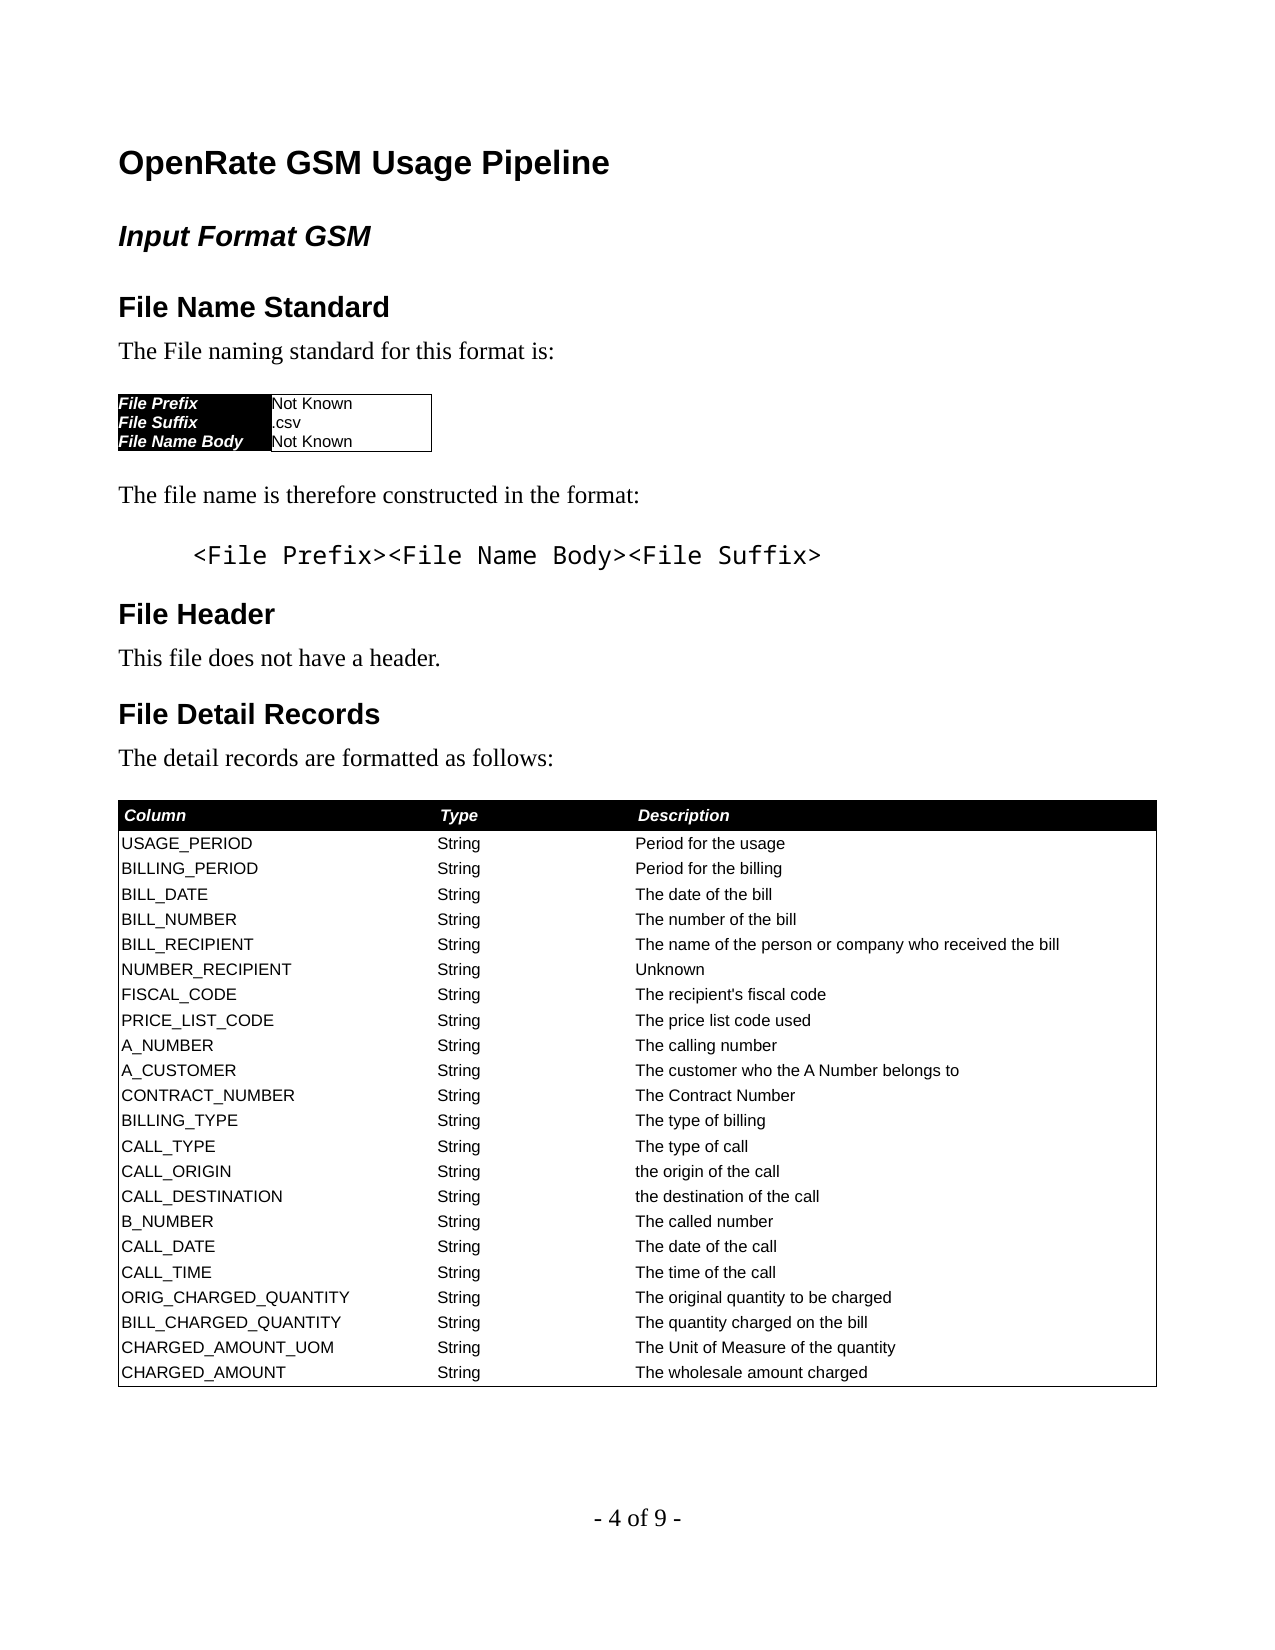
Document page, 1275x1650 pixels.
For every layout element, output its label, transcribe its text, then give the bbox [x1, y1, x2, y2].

table_cell ORIG_CHARGED_QUANTITY [119, 1285, 434, 1310]
table_cell String [434, 1083, 632, 1108]
table_cell String [434, 957, 632, 982]
table_cell PRICE_LIST_CODE [119, 1008, 434, 1033]
table_cell The date of the bill [632, 881, 1156, 907]
table_cell BILL_NUMBER [119, 907, 434, 932]
text This file does not have a header. [118, 643, 1157, 672]
subtitle File Detail Records [118, 697, 1157, 730]
table_cell String [434, 856, 632, 881]
table_cell String [434, 1134, 632, 1159]
table_cell Period for the billing [632, 856, 1156, 881]
table_cell The called number [632, 1209, 1156, 1234]
table_cell USAGE_PERIOD [119, 831, 434, 856]
table_cell .csv [272, 413, 431, 432]
table_cell A_NUMBER [119, 1033, 434, 1058]
table_cell File Suffix [118, 413, 271, 432]
text The detail records are formatted as follows: [118, 743, 1157, 771]
table_cell CHARGED_AMOUNT [119, 1360, 434, 1386]
table_cell BILL_CHARGED_QUANTITY [119, 1310, 434, 1335]
table_cell The type of call [632, 1134, 1156, 1159]
table_cell The original quantity to be charged [632, 1285, 1156, 1310]
table_cell B_NUMBER [119, 1209, 434, 1234]
table_header File Prefix [118, 395, 271, 413]
text The File naming standard for this format is: [118, 336, 1157, 365]
table_cell String [434, 1234, 632, 1259]
table_cell String [434, 932, 632, 957]
table_cell CALL_DATE [119, 1234, 434, 1259]
table_cell The date of the call [632, 1234, 1156, 1259]
table_cell String [434, 1108, 632, 1133]
table_cell String [434, 907, 632, 932]
table_cell File Name Body [118, 432, 271, 451]
table_cell Period for the usage [632, 831, 1156, 856]
table_cell The Unit of Measure of the quantity [632, 1335, 1156, 1360]
table_cell String [434, 831, 632, 856]
table_cell BILL_DATE [119, 881, 434, 907]
table_cell Unknown [632, 957, 1156, 982]
table_cell BILLING_TYPE [119, 1108, 434, 1133]
table_cell BILL_RECIPIENT [119, 932, 434, 957]
subtitle File Name Standard [118, 290, 1157, 324]
text The file name is therefore constructed in the format: [118, 480, 1157, 509]
table_cell String [434, 1008, 632, 1033]
table_cell The name of the person or company who received the bill [632, 932, 1156, 957]
text <File Prefix><File Name Body><File Suffix> [118, 538, 1157, 572]
table_cell String [434, 1310, 632, 1335]
table_cell The type of billing [632, 1108, 1156, 1133]
table_cell String [434, 1033, 632, 1058]
table_cell String [434, 1285, 632, 1310]
table_cell String [434, 881, 632, 907]
table_header Column [119, 801, 434, 831]
table_cell NUMBER_RECIPIENT [119, 957, 434, 982]
table_cell The customer who the A Number belongs to [632, 1058, 1156, 1083]
table_cell CALL_ORIGIN [119, 1159, 434, 1184]
table_cell A_CUSTOMER [119, 1058, 434, 1083]
table_cell CHARGED_AMOUNT_UOM [119, 1335, 434, 1360]
table_cell String [434, 1058, 632, 1083]
table_cell String [434, 1260, 632, 1285]
table_cell The wholesale amount charged [632, 1360, 1156, 1386]
table_cell CALL_TYPE [119, 1134, 434, 1159]
table_cell The quantity charged on the bill [632, 1310, 1156, 1335]
table_cell The time of the call [632, 1260, 1156, 1285]
table_cell FISCAL_CODE [119, 982, 434, 1007]
table_cell CALL_TIME [119, 1260, 434, 1285]
table_cell String [434, 1159, 632, 1184]
table_cell BILLING_PERIOD [119, 856, 434, 881]
table_cell CONTRACT_NUMBER [119, 1083, 434, 1108]
table_cell String [434, 1335, 632, 1360]
subtitle Input Format GSM [118, 219, 1157, 253]
table_cell String [434, 982, 632, 1007]
table_cell The calling number [632, 1033, 1156, 1058]
table_header Type [434, 801, 632, 831]
table_cell Not Known [272, 432, 431, 451]
subtitle OpenRate GSM Usage Pipeline [118, 143, 1157, 182]
table_cell The number of the bill [632, 907, 1156, 932]
table_header Description [632, 801, 1156, 831]
table_cell the destination of the call [632, 1184, 1156, 1209]
table_header Not Known [272, 395, 431, 413]
subtitle File Header [118, 597, 1157, 630]
table_cell String [434, 1184, 632, 1209]
table_cell The price list code used [632, 1008, 1156, 1033]
table_cell The recipient's fiscal code [632, 982, 1156, 1007]
table_cell CALL_DESTINATION [119, 1184, 434, 1209]
table_cell String [434, 1360, 632, 1386]
table_cell the origin of the call [632, 1159, 1156, 1184]
table_cell The Contract Number [632, 1083, 1156, 1108]
table_cell String [434, 1209, 632, 1234]
